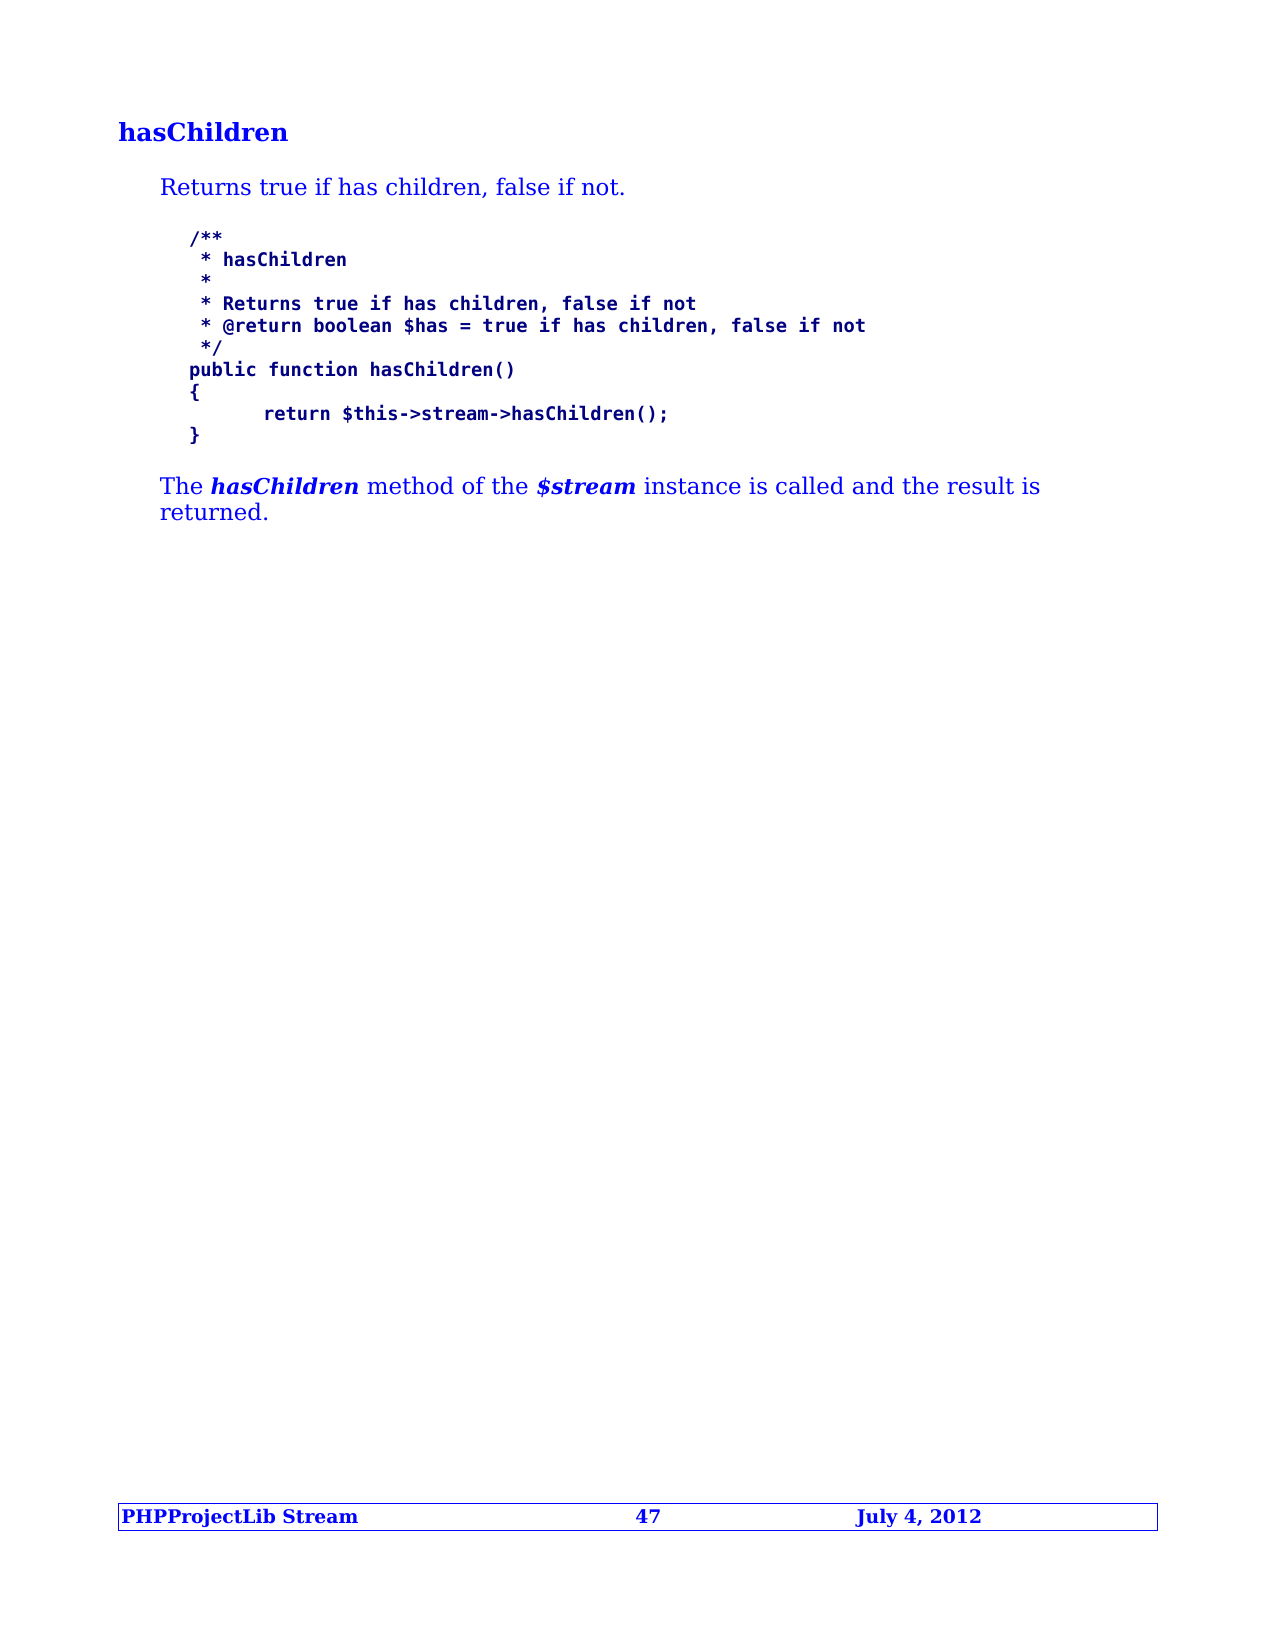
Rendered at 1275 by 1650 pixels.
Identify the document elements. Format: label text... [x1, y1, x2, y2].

list { [189, 381, 1157, 402]
list */ [189, 337, 1157, 359]
title hasChildren [118, 118, 1157, 147]
list * hasChildren [189, 249, 1157, 271]
list * @return boolean $has = true if has children, false if not [189, 315, 1157, 337]
text The hasChildren method of the $stream instance is called and the result is returned. [159, 473, 1157, 526]
text Returns true if has children, false if not. [159, 174, 1157, 201]
list } [189, 424, 1157, 446]
list /** [189, 227, 1157, 249]
list public function hasChildren() [189, 359, 1157, 381]
list * Returns true if has children, false if not [189, 293, 1157, 315]
list return $this->stream->hasChildren(); [189, 402, 1157, 424]
list * [189, 271, 1157, 293]
